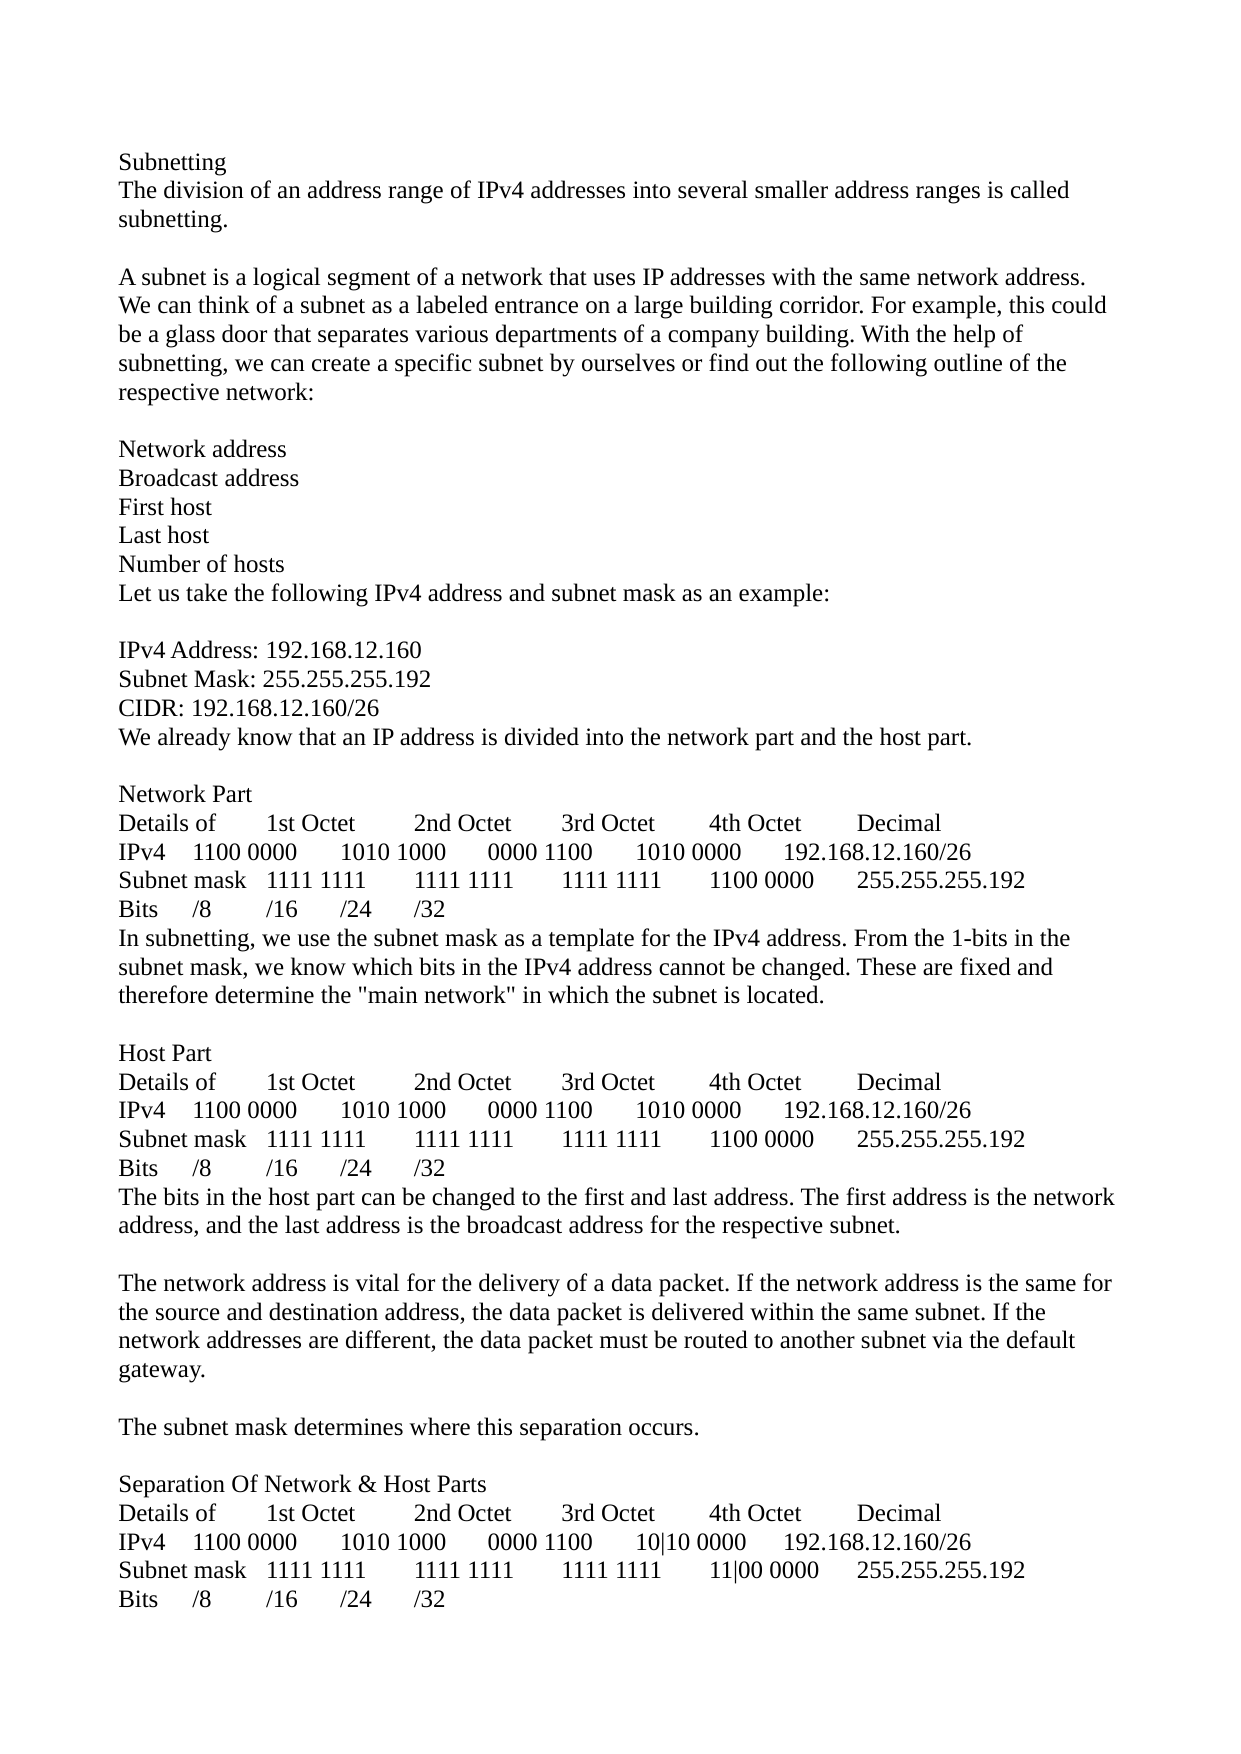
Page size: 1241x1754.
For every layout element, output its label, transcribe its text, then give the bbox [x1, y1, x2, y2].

text In subnetting, we use the subnet mask as a template for the IPv4 address. From the 1-bits in the subnet mask, we know which bits in the IPv4 address cannot be changed. These are fixed and therefore determine the "main network" in which the subnet is located. [118, 923, 1122, 1009]
text A subnet is a logical segment of a network that uses IP addresses with the same network address. We can think of a subnet as a labeled entrance on a large building corridor. For example, this could be a glass door that separates various departments of a company building. With the help of subnetting, we can create a specific subnet by ourselves or find out the following outline of the respective network: [118, 262, 1122, 406]
text Last host [118, 521, 1122, 549]
text The bits in the host part can be changed to the first and last address. The first address is the network address, and the last address is the broadcast address for the respective subnet. [118, 1182, 1122, 1239]
text First host [118, 492, 1122, 521]
text Let us take the following IPv4 address and subnet mask as an example: [118, 578, 1122, 607]
text Host Part [118, 1038, 1122, 1067]
text Separation Of Network & Host Parts [118, 1469, 1122, 1498]
text Subnet mask 1111 1111 1111 1111 1111 1111 11|00 0000 255.255.255.192 [118, 1556, 1122, 1584]
text The division of an address range of IPv4 addresses into several smaller address ranges is called subnetting. [118, 176, 1122, 233]
text Details of 1st Octet 2nd Octet 3rd Octet 4th Octet Decimal [118, 808, 1122, 837]
text IPv4 1100 0000 1010 1000 0000 1100 1010 0000 192.168.12.160/26 [118, 1096, 1122, 1124]
text Subnet mask 1111 1111 1111 1111 1111 1111 1100 0000 255.255.255.192 [118, 866, 1122, 894]
text Bits /8 /16 /24 /32 [118, 1584, 1122, 1613]
text Bits /8 /16 /24 /32 [118, 894, 1122, 923]
text IPv4 1100 0000 1010 1000 0000 1100 1010 0000 192.168.12.160/26 [118, 837, 1122, 866]
text IPv4 1100 0000 1010 1000 0000 1100 10|10 0000 192.168.12.160/26 [118, 1527, 1122, 1556]
text The network address is vital for the delivery of a data packet. If the network address is the same for the source and destination address, the data packet is delivered within the same subnet. If the network addresses are different, the data packet must be routed to another subnet via the default gateway. [118, 1268, 1122, 1383]
text The subnet mask determines where this separation occurs. [118, 1412, 1122, 1441]
text We already know that an IP address is divided into the network part and the host part. [118, 722, 1122, 751]
text Details of 1st Octet 2nd Octet 3rd Octet 4th Octet Decimal [118, 1498, 1122, 1527]
text Subnetting [118, 147, 1122, 176]
text CIDR: 192.168.12.160/26 [118, 693, 1122, 722]
text Broadcast address [118, 463, 1122, 492]
text IPv4 Address: 192.168.12.160 [118, 636, 1122, 664]
text Bits /8 /16 /24 /32 [118, 1153, 1122, 1182]
text Number of hosts [118, 549, 1122, 578]
text Subnet Mask: 255.255.255.192 [118, 664, 1122, 693]
text Network Part [118, 779, 1122, 808]
text Network address [118, 434, 1122, 463]
text Details of 1st Octet 2nd Octet 3rd Octet 4th Octet Decimal [118, 1067, 1122, 1096]
text Subnet mask 1111 1111 1111 1111 1111 1111 1100 0000 255.255.255.192 [118, 1124, 1122, 1153]
